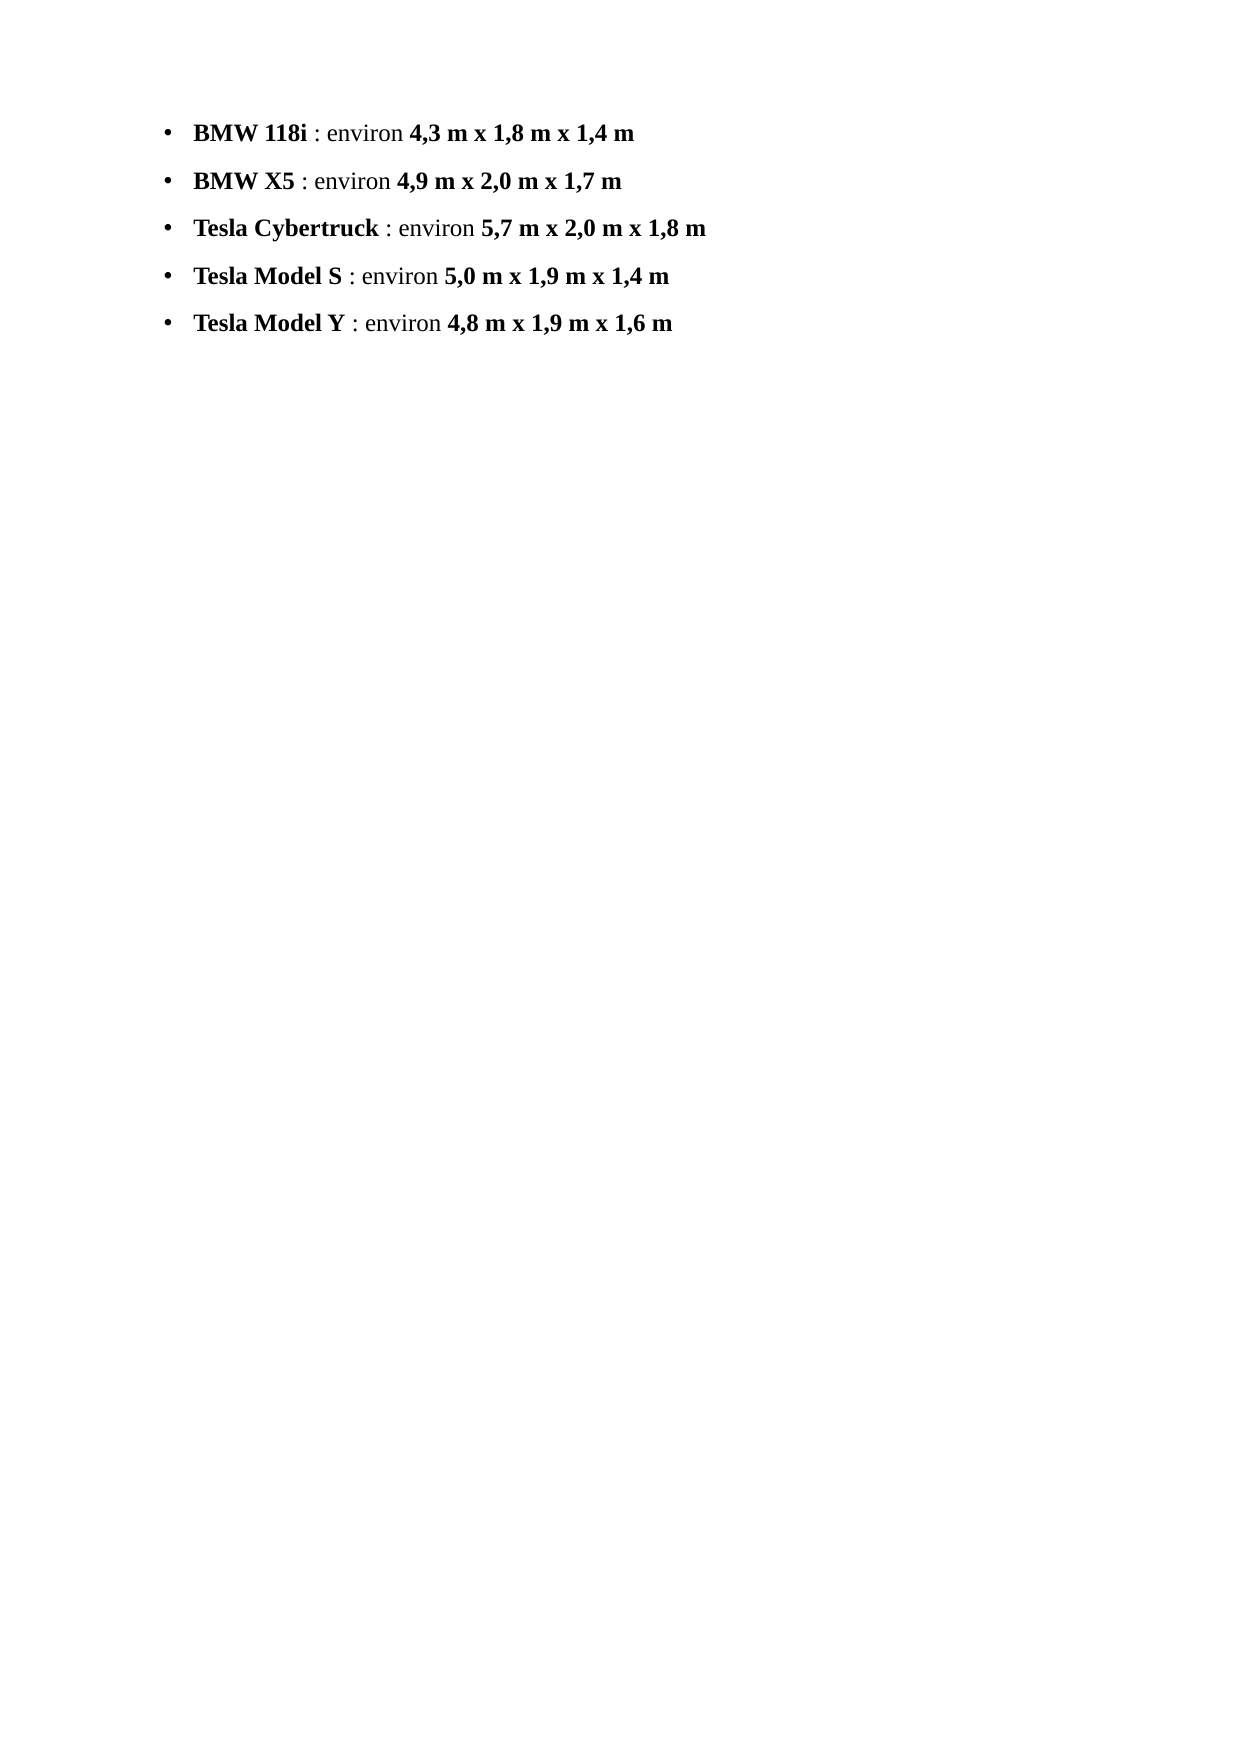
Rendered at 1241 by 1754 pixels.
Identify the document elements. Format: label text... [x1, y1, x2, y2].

list Tesla Cybertruck : environ 5,7 m x 2,0 m x 1,8 m [164, 213, 1122, 242]
list BMW 118i : environ 4,3 m x 1,8 m x 1,4 m [164, 118, 1122, 147]
list BMW X5 : environ 4,9 m x 2,0 m x 1,7 m [164, 166, 1122, 194]
list Tesla Model Y : environ 4,8 m x 1,9 m x 1,6 m [164, 308, 1122, 337]
list Tesla Model S : environ 5,0 m x 1,9 m x 1,4 m [164, 261, 1122, 290]
